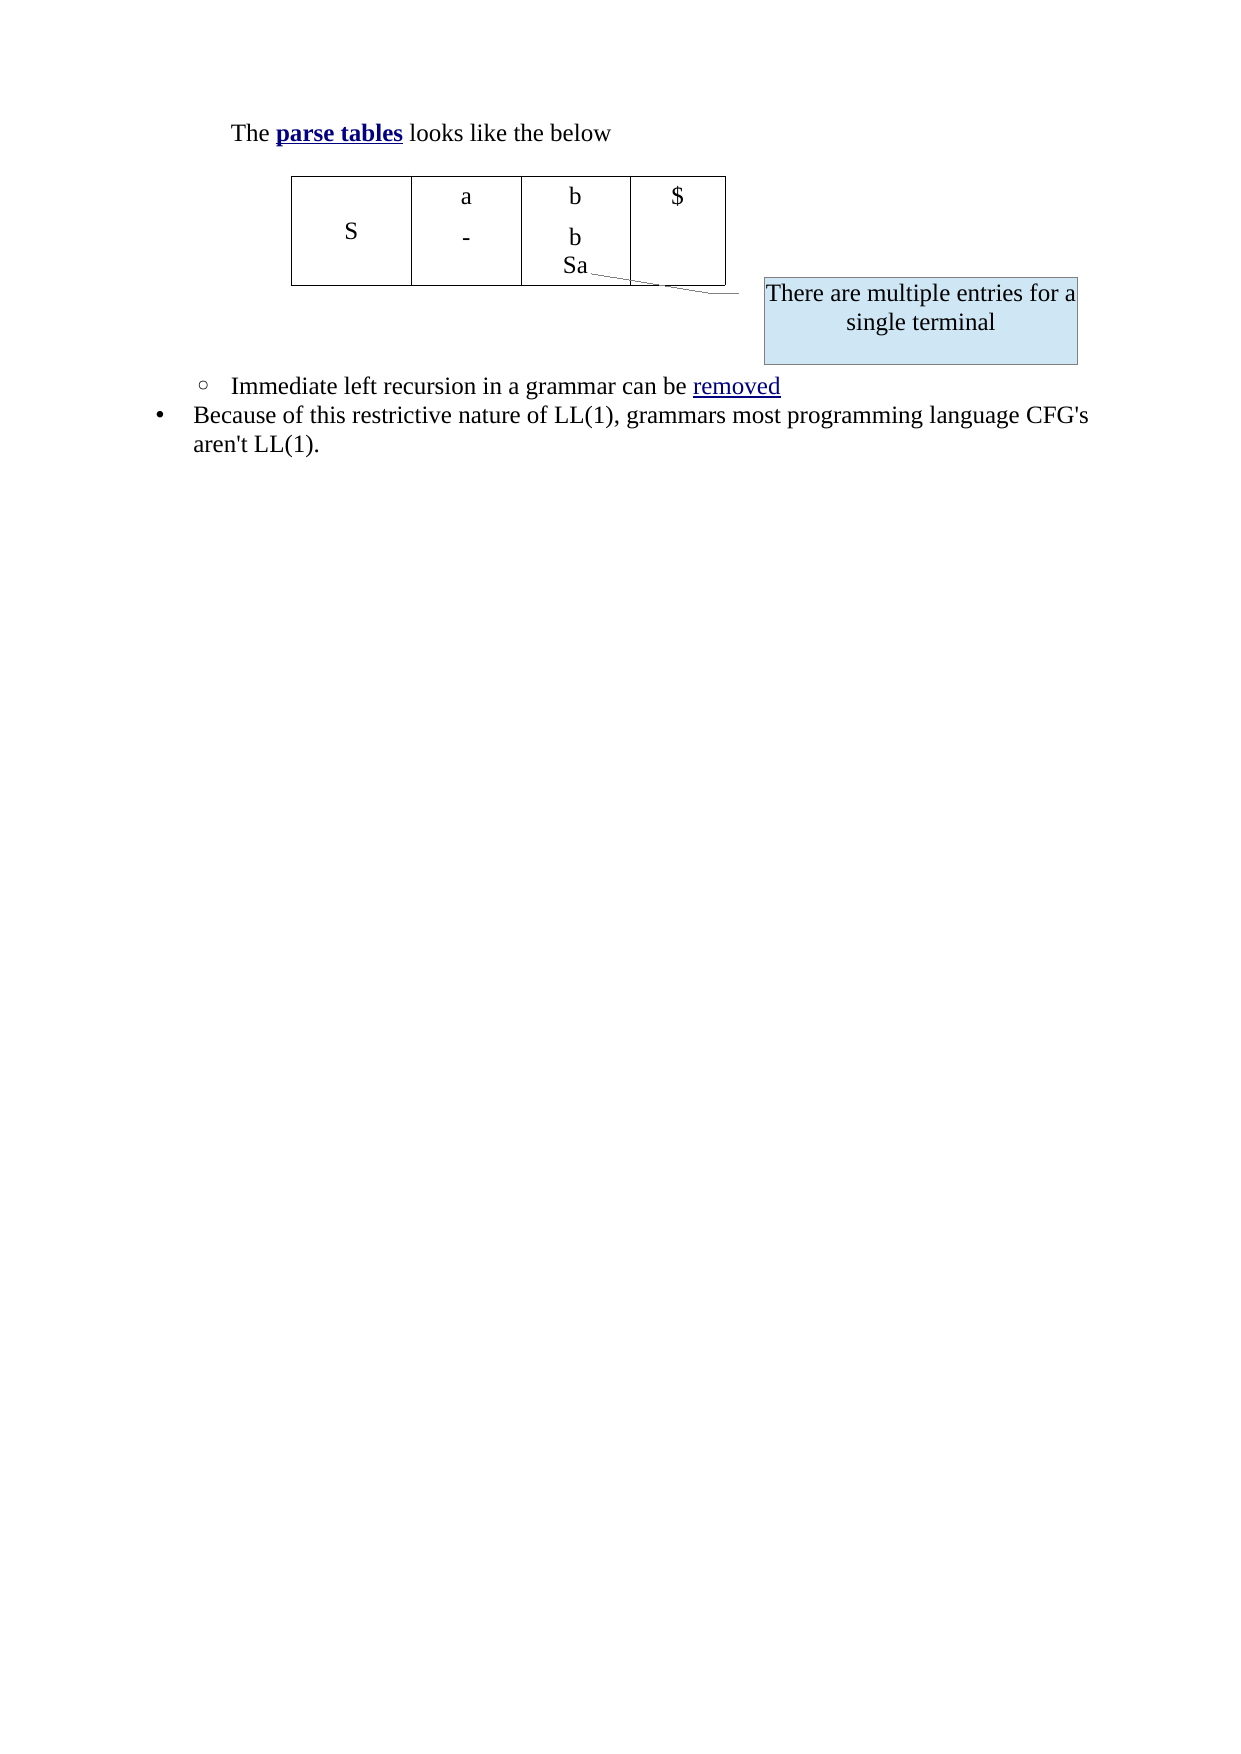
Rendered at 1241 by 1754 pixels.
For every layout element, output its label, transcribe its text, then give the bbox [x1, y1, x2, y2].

list Because of this restrictive nature of LL(1), grammars most programming language CFG's aren't LL(1). [156, 400, 1122, 458]
table_header a [412, 177, 521, 216]
table_header $ [631, 177, 725, 216]
list Immediate left recursion in a grammar can be removed [193, 371, 1122, 400]
table_header b [522, 177, 630, 216]
table_cell [631, 216, 725, 285]
table_cell b Sa [522, 216, 630, 285]
list The parse tables looks like the below [193, 118, 1122, 147]
table_cell [631, 281, 653, 285]
table_header S [292, 177, 411, 285]
table_cell - [412, 216, 521, 285]
